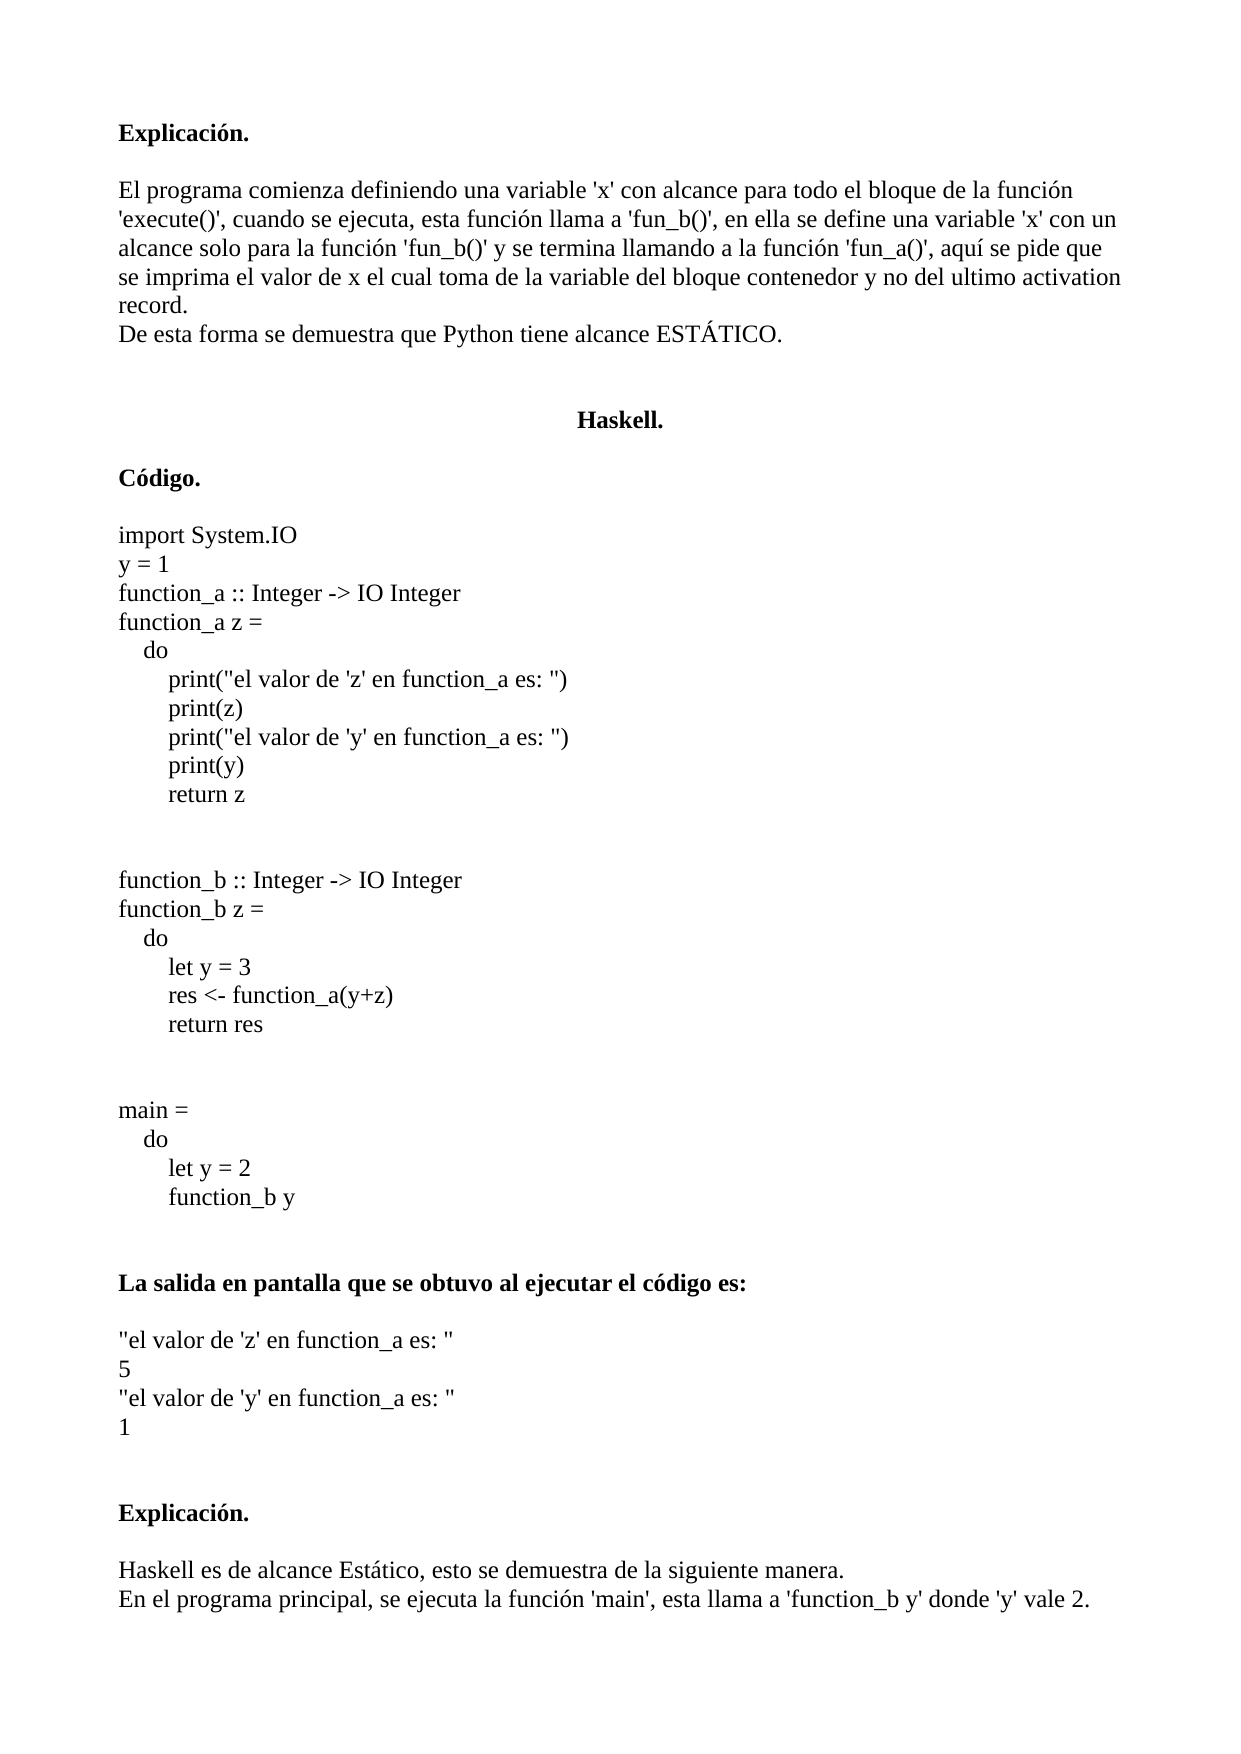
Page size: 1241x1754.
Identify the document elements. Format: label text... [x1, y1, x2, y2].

text 1 [118, 1412, 1122, 1441]
text print("el valor de 'z' en function_a es: ") [118, 664, 1122, 693]
text print("el valor de 'y' en function_a es: ") [118, 722, 1122, 751]
text Haskell. [118, 406, 1122, 434]
text do [118, 923, 1122, 952]
text return z [118, 779, 1122, 808]
text "el valor de 'y' en function_a es: " [118, 1383, 1122, 1412]
text print(z) [118, 693, 1122, 722]
text function_a :: Integer -> IO Integer [118, 578, 1122, 607]
text do [118, 1124, 1122, 1153]
text "el valor de 'z' en function_a es: " [118, 1326, 1122, 1354]
text function_a z = [118, 607, 1122, 636]
text function_b y [118, 1182, 1122, 1211]
text return res [118, 1009, 1122, 1038]
text res <- function_a(y+z) [118, 981, 1122, 1009]
text Haskell es de alcance Estático, esto se demuestra de la siguiente manera. [118, 1556, 1122, 1584]
text function_b :: Integer -> IO Integer [118, 866, 1122, 894]
text function_b z = [118, 894, 1122, 923]
text let y = 3 [118, 952, 1122, 981]
text y = 1 [118, 549, 1122, 578]
text Código. [118, 463, 1122, 492]
text En el programa principal, se ejecuta la función 'main', esta llama a 'function_b y' donde 'y' vale 2. [118, 1584, 1122, 1613]
text 5 [118, 1354, 1122, 1383]
text let y = 2 [118, 1153, 1122, 1182]
text print(y) [118, 751, 1122, 779]
text El programa comienza definiendo una variable 'x' con alcance para todo el bloque de la función 'execute()', cuando se ejecuta, esta función llama a 'fun_b()', en ella se define una variable 'x' con un alcance solo para la función 'fun_b()' y se termina llamando a la función 'fun_a()', aquí se pide que se imprima el valor de x el cual toma de la variable del bloque contenedor y no del ultimo activation record. [118, 176, 1122, 319]
text La salida en pantalla que se obtuvo al ejecutar el código es: [118, 1268, 1122, 1297]
text Explicación. [118, 118, 1122, 147]
text De esta forma se demuestra que Python tiene alcance ESTÁTICO. [118, 319, 1122, 348]
text Explicación. [118, 1498, 1122, 1527]
text do [118, 636, 1122, 664]
text import System.IO [118, 521, 1122, 549]
text main = [118, 1096, 1122, 1124]
